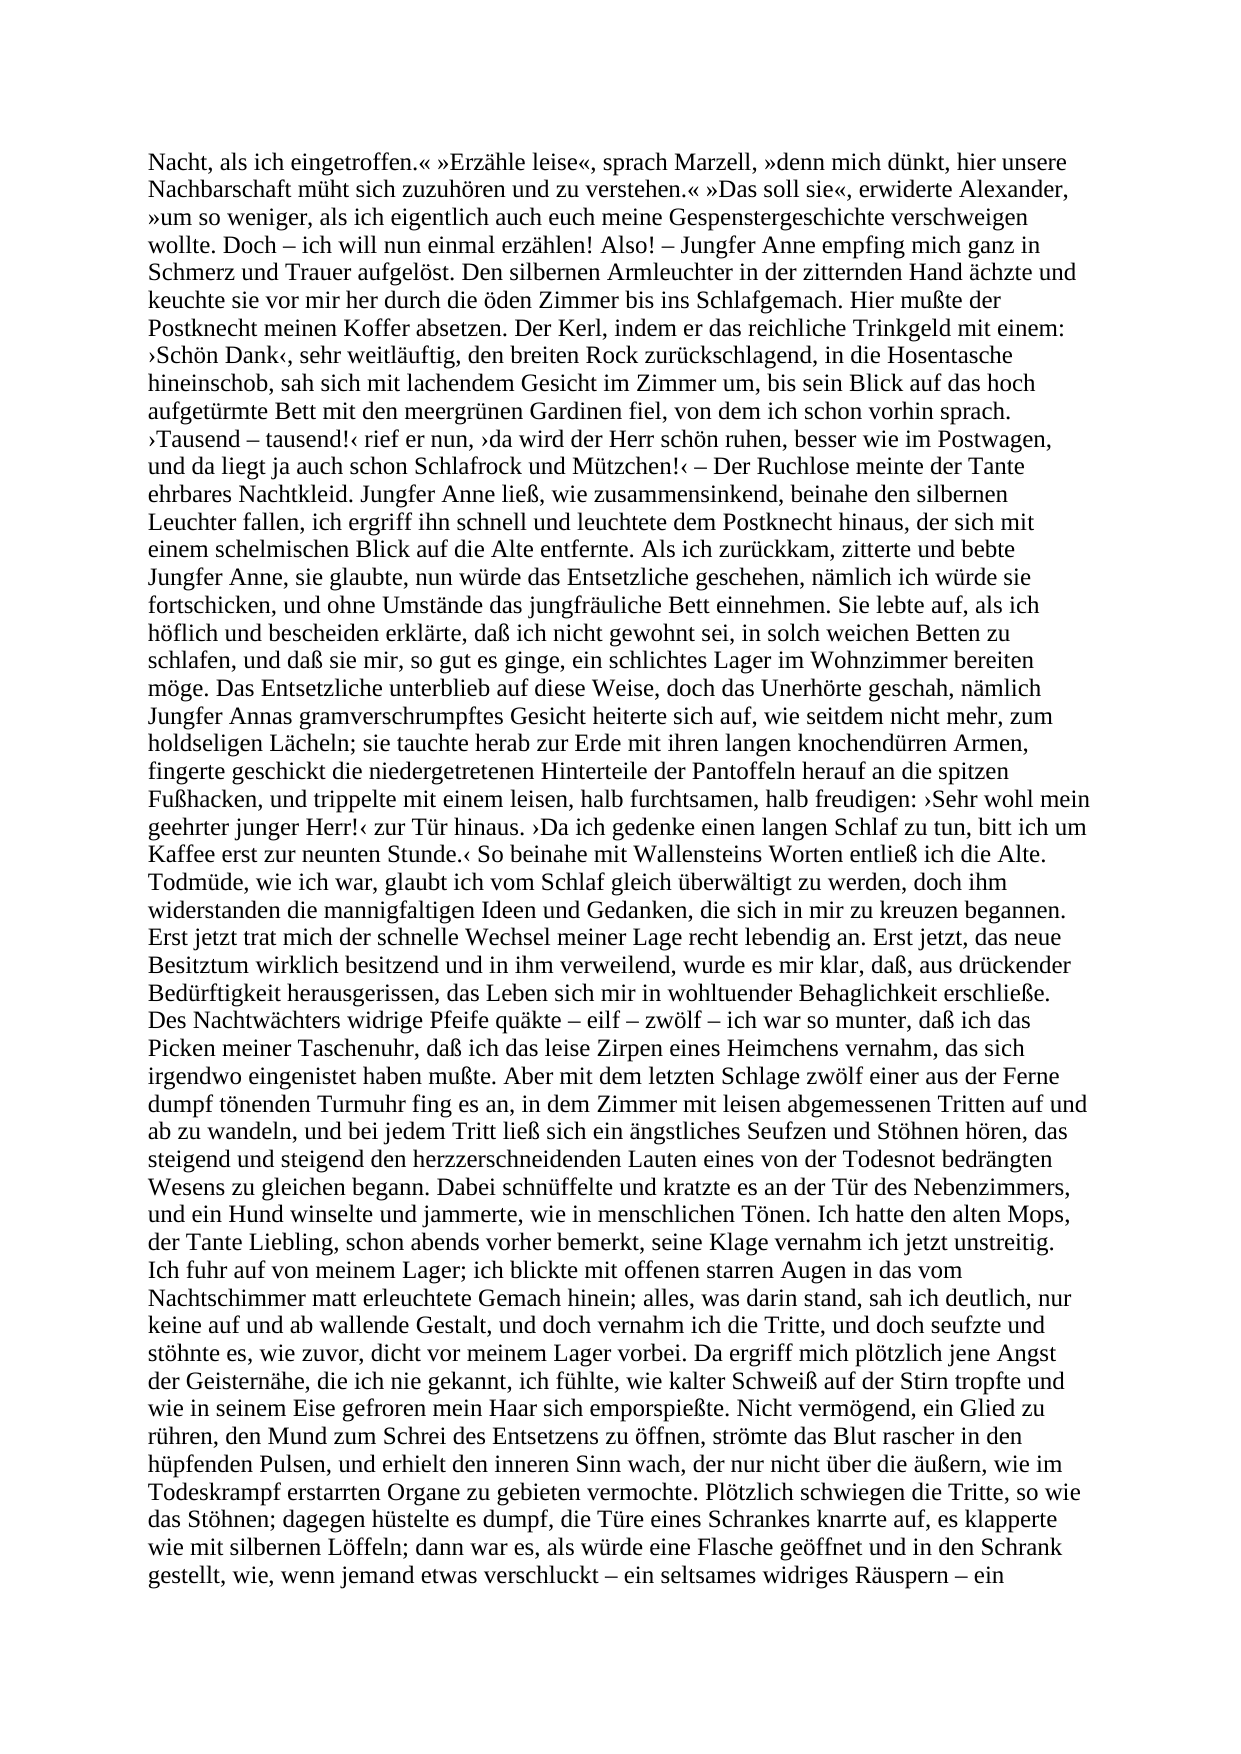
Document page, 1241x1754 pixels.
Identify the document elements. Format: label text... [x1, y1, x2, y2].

text Nacht, als ich eingetroffen.« »Erzähle leise«, sprach Marzell, »denn mich dünkt, hier unsere Nachbarschaft müht sich zuzuhören und zu verstehen.« »Das soll sie«, erwiderte Alexander, »um so weniger, als ich eigentlich auch euch meine Gespenstergeschichte verschweigen wollte. Doch – ich will nun einmal erzählen! Also! – Jungfer Anne empfing mich ganz in Schmerz und Trauer aufgelöst. Den silbernen Armleuchter in der zitternden Hand ächzte und keuchte sie vor mir her durch die öden Zimmer bis ins Schlafgemach. Hier mußte der Postknecht meinen Koffer absetzen. Der Kerl, indem er das reichliche Trinkgeld mit einem: ›Schön Dank‹, sehr weitläuftig, den breiten Rock zurückschlagend, in die Hosentasche hineinschob, sah sich mit lachendem Gesicht im Zimmer um, bis sein Blick auf das hoch aufgetürmte Bett mit den meergrünen Gardinen fiel, von dem ich schon vorhin sprach. ›Tausend – tausend!‹ rief er nun, ›da wird der Herr schön ruhen, besser wie im Postwagen, und da liegt ja auch schon Schlafrock und Mützchen!‹ – Der Ruchlose meinte der Tante ehrbares Nachtkleid. Jungfer Anne ließ, wie zusammensinkend, beinahe den silbernen Leuchter fallen, ich ergriff ihn schnell und leuchtete dem Postknecht hinaus, der sich mit einem schelmischen Blick auf die Alte entfernte. Als ich zurückkam, zitterte und bebte Jungfer Anne, sie glaubte, nun würde das Entsetzliche geschehen, nämlich ich würde sie fortschicken, und ohne Umstände das jungfräuliche Bett einnehmen. Sie lebte auf, als ich höflich und bescheiden erklärte, daß ich nicht gewohnt sei, in solch weichen Betten zu schlafen, und daß sie mir, so gut es ginge, ein schlichtes Lager im Wohnzimmer bereiten möge. Das Entsetzliche unterblieb auf diese Weise, doch das Unerhörte geschah, nämlich Jungfer Annas gramverschrumpftes Gesicht heiterte sich auf, wie seitdem nicht mehr, zum holdseligen Lächeln; sie tauchte herab zur Erde mit ihren langen knochendürren Armen, fingerte geschickt die niedergetretenen Hinterteile der Pantoffeln herauf an die spitzen Fußhacken, und trippelte mit einem leisen, halb furchtsamen, halb freudigen: ›Sehr wohl mein geehrter junger Herr!‹ zur Tür hinaus. ›Da ich gedenke einen langen Schlaf zu tun, bitt ich um Kaffee erst zur neunten Stunde.‹ So beinahe mit Wallensteins Worten entließ ich die Alte. Todmüde, wie ich war, glaubt ich vom Schlaf gleich überwältigt zu werden, doch ihm widerstanden die mannigfaltigen Ideen und Gedanken, die sich in mir zu kreuzen begannen. Erst jetzt trat mich der schnelle Wechsel meiner Lage recht lebendig an. Erst jetzt, das neue Besitztum wirklich besitzend und in ihm verweilend, wurde es mir klar, daß, aus drückender Bedürftigkeit herausgerissen, das Leben sich mir in wohltuender Behaglichkeit erschließe. Des Nachtwächters widrige Pfeife quäkte – eilf – zwölf – ich war so munter, daß ich das Picken meiner Taschenuhr, daß ich das leise Zirpen eines Heimchens vernahm, das sich irgendwo eingenistet haben mußte. Aber mit dem letzten Schlage zwölf einer aus der Ferne dumpf tönenden Turmuhr fing es an, in dem Zimmer mit leisen abgemessenen Tritten auf und ab zu wandeln, und bei jedem Tritt ließ sich ein ängstliches Seufzen und Stöhnen hören, das steigend und steigend den herzzerschneidenden Lauten eines von der Todesnot bedrängten Wesens zu gleichen begann. Dabei schnüffelte und kratzte es an der Tür des Nebenzimmers, und ein Hund winselte und jammerte, wie in menschlichen Tönen. Ich hatte den alten Mops, der Tante Liebling, schon abends vorher bemerkt, seine Klage vernahm ich jetzt unstreitig. Ich fuhr auf von meinem Lager; ich blickte mit offenen starren Augen in das vom Nachtschimmer matt erleuchtete Gemach hinein; alles, was darin stand, sah ich deutlich, nur keine auf und ab wallende Gestalt, und doch vernahm ich die Tritte, und doch seufzte und stöhnte es, wie zuvor, dicht vor meinem Lager vorbei. Da ergriff mich plötzlich jene Angst der Geisternähe, die ich nie gekannt, ich fühlte, wie kalter Schweiß auf der Stirn tropfte und wie in seinem Eise gefroren mein Haar sich emporspießte. Nicht vermögend, ein Glied zu rühren, den Mund zum Schrei des Entsetzens zu öffnen, strömte das Blut rascher in den hüpfenden Pulsen, und erhielt den inneren Sinn wach, der nur nicht über die äußern, wie im Todeskrampf erstarrten Organe zu gebieten vermochte. Plötzlich schwiegen die Tritte, so wie das Stöhnen; dagegen hüstelte es dumpf, die Türe eines Schrankes knarrte auf, es klapperte wie mit silbernen Löffeln; dann war es, als würde eine Flasche geöffnet und in den Schrank gestellt, wie, wenn jemand etwas verschluckt – ein seltsames widriges Räuspern – ein [148, 148, 1092, 1588]
